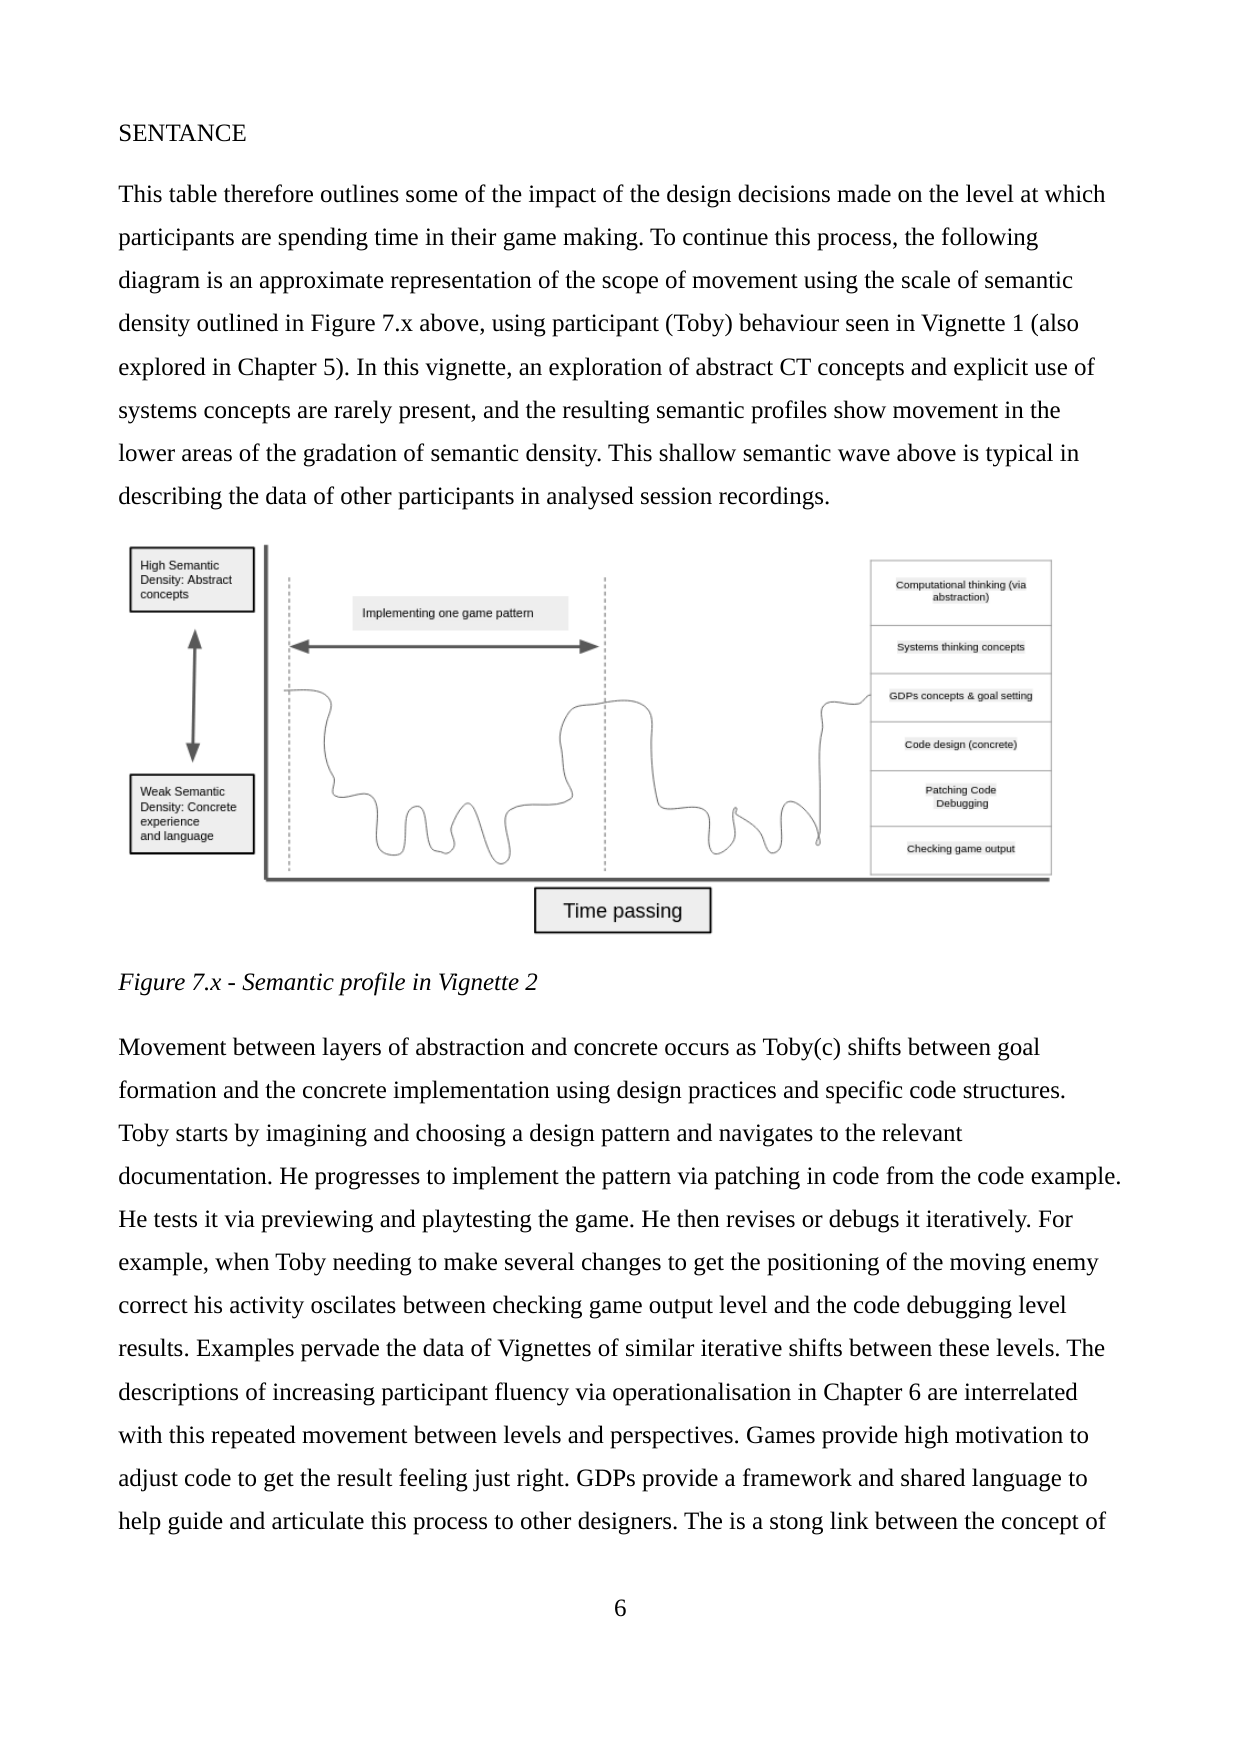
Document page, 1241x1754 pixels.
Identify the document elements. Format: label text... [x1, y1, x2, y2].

picture [118, 533, 1072, 941]
text This table therefore outlines some of the impact of the design decisions made on the level at which participants are spending time in their game making. To continue this process, the following diagram is an approximate representation of the scope of movement using the scale of semantic density outlined in Figure 7.x above, using participant (Toby) behaviour seen in Vignette 1 (also explored in Chapter 5). In this vignette, an exploration of abstract CT concepts and explicit use of systems concepts are rarely present, and the resulting semantic profiles show movement in the lower areas of the gradation of semantic density. This shallow semantic wave above is typical in describing the data of other participants in analysed session recordings. [118, 179, 1122, 510]
text Figure 7.x - Semantic profile in Vignette 2 [118, 967, 1122, 996]
text SENTANCE [118, 118, 1122, 147]
text Movement between layers of abstraction and concrete occurs as Toby(c) shifts between goal formation and the concrete implementation using design practices and specific code structures. Toby starts by imagining and choosing a design pattern and navigates to the relevant documentation. He progresses to implement the pattern via patching in code from the code example. He tests it via previewing and playtesting the game. He then revises or debugs it iteratively. For example, when Toby needing to make several changes to get the positioning of the moving enemy correct his activity oscilates between checking game output level and the code debugging level results. Examples pervade the data of Vignettes of similar iterative shifts between these levels. The descriptions of increasing participant fluency via operationalisation in Chapter 6 are interrelated with this repeated movement between levels and perspectives. Games provide high motivation to adjust code to get the result feeling just right. GDPs provide a framework and shared language to help guide and articulate this process to other designers. The is a stong link between the concept of [118, 1032, 1122, 1535]
